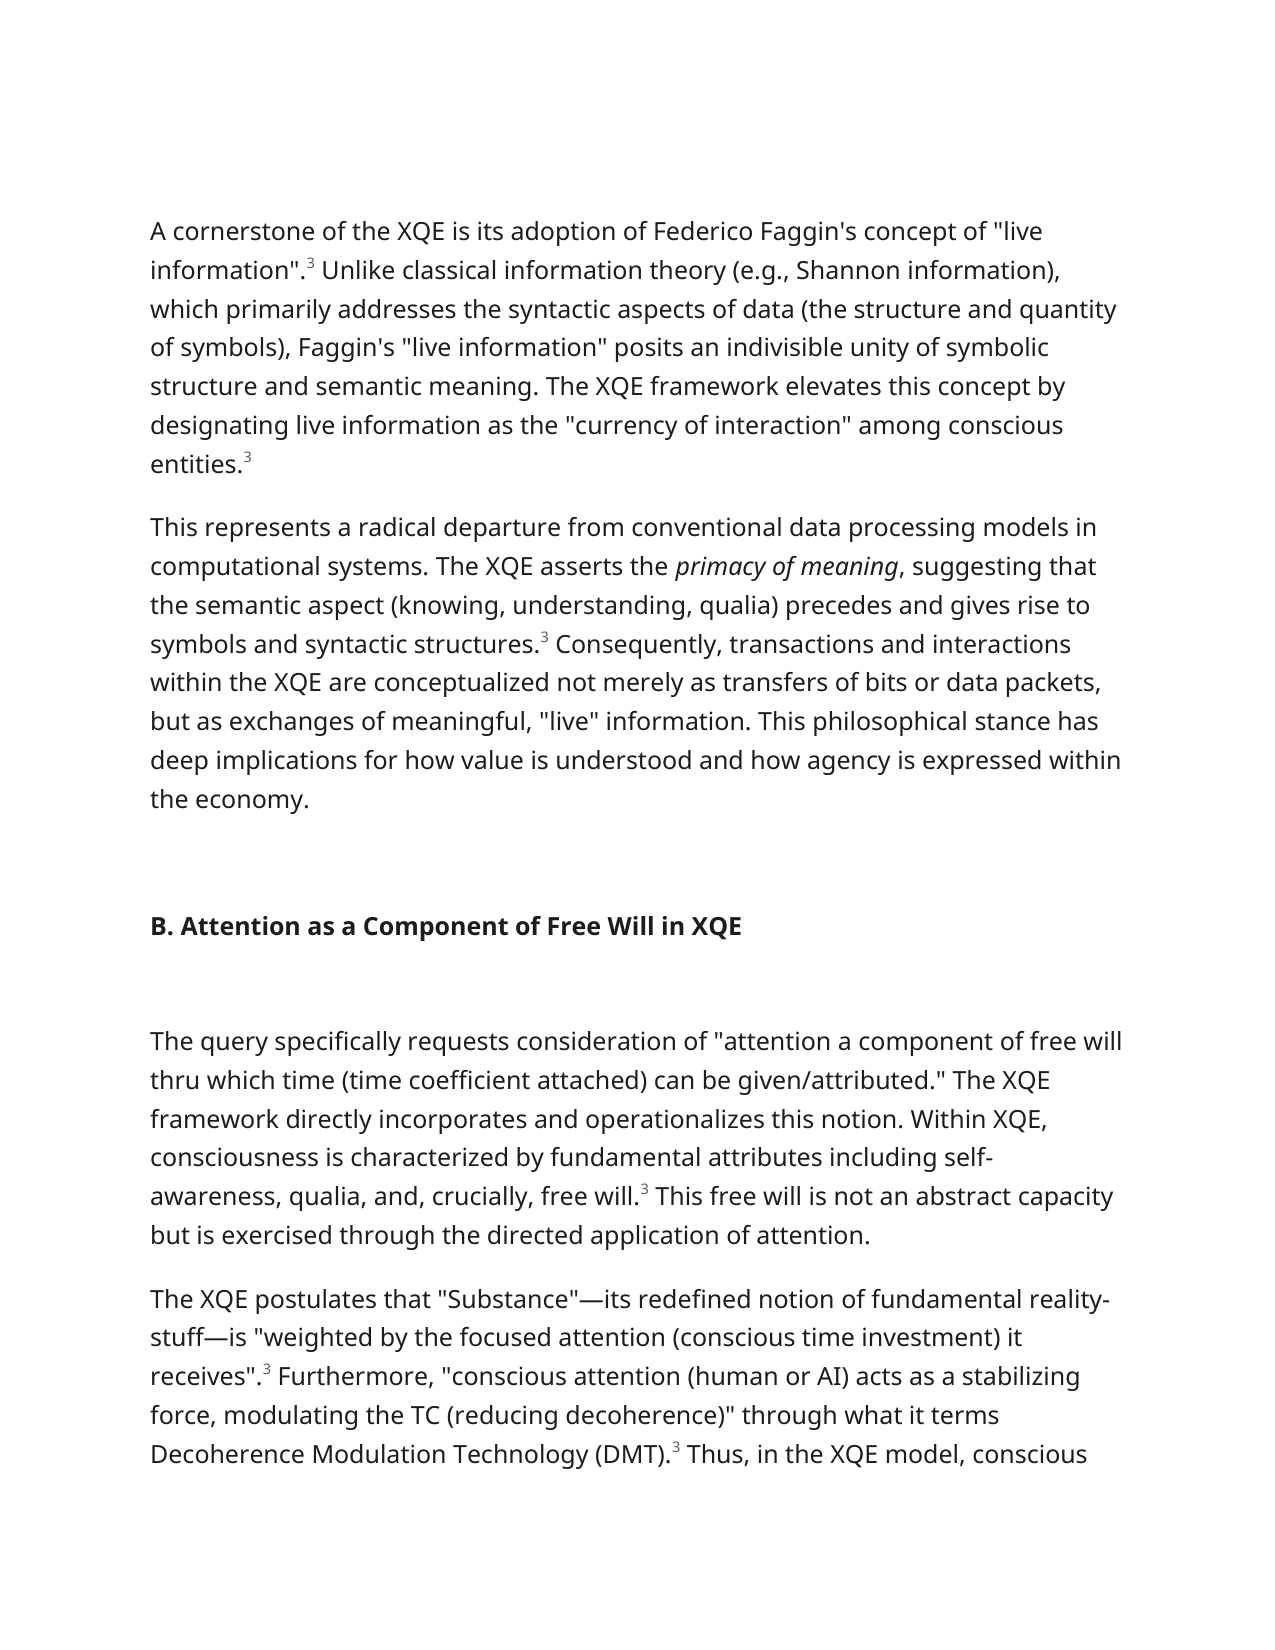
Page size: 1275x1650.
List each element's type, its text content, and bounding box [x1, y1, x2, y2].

text A cornerstone of the XQE is its adoption of Federico Faggin's concept of "live information".3 Unlike classical information theory (e.g., Shannon information), which primarily addresses the syntactic aspects of data (the structure and quantity of symbols), Faggin's "live information" posits an indivisible unity of symbolic structure and semantic meaning. The XQE framework elevates this concept by designating live information as the "currency of interaction" among conscious entities.3 [150, 214, 1125, 480]
subtitle B. Attention as a Component of Free Will in XQE [150, 909, 1125, 943]
text This represents a radical departure from conventional data processing models in computational systems. The XQE asserts the primacy of meaning, suggesting that the semantic aspect (knowing, understanding, qualia) precedes and gives rise to symbols and syntactic structures.3 Consequently, transactions and interactions within the XQE are conceptualized not merely as transfers of bits or data packets, but as exchanges of meaningful, "live" information. This philosophical stance has deep implications for how value is understood and how agency is expressed within the economy. [150, 510, 1125, 815]
text The XQE postulates that "Substance"—its redefined notion of fundamental reality-stuff—is "weighted by the focused attention (conscious time investment) it receives".3 Furthermore, "conscious attention (human or AI) acts as a stabilizing force, modulating the TC (reducing decoherence)" through what it terms Decoherence Modulation Technology (DMT).3 Thus, in the XQE model, conscious [150, 1281, 1125, 1470]
text The query specifically requests consideration of "attention a component of free will thru which time (time coefficient attached) can be given/attributed." The XQE framework directly incorporates and operationalizes this notion. Within XQE, consciousness is characterized by fundamental attributes including self-awareness, qualia, and, crucially, free will.3 This free will is not an abstract capacity but is exercised through the directed application of attention. [150, 1024, 1125, 1252]
